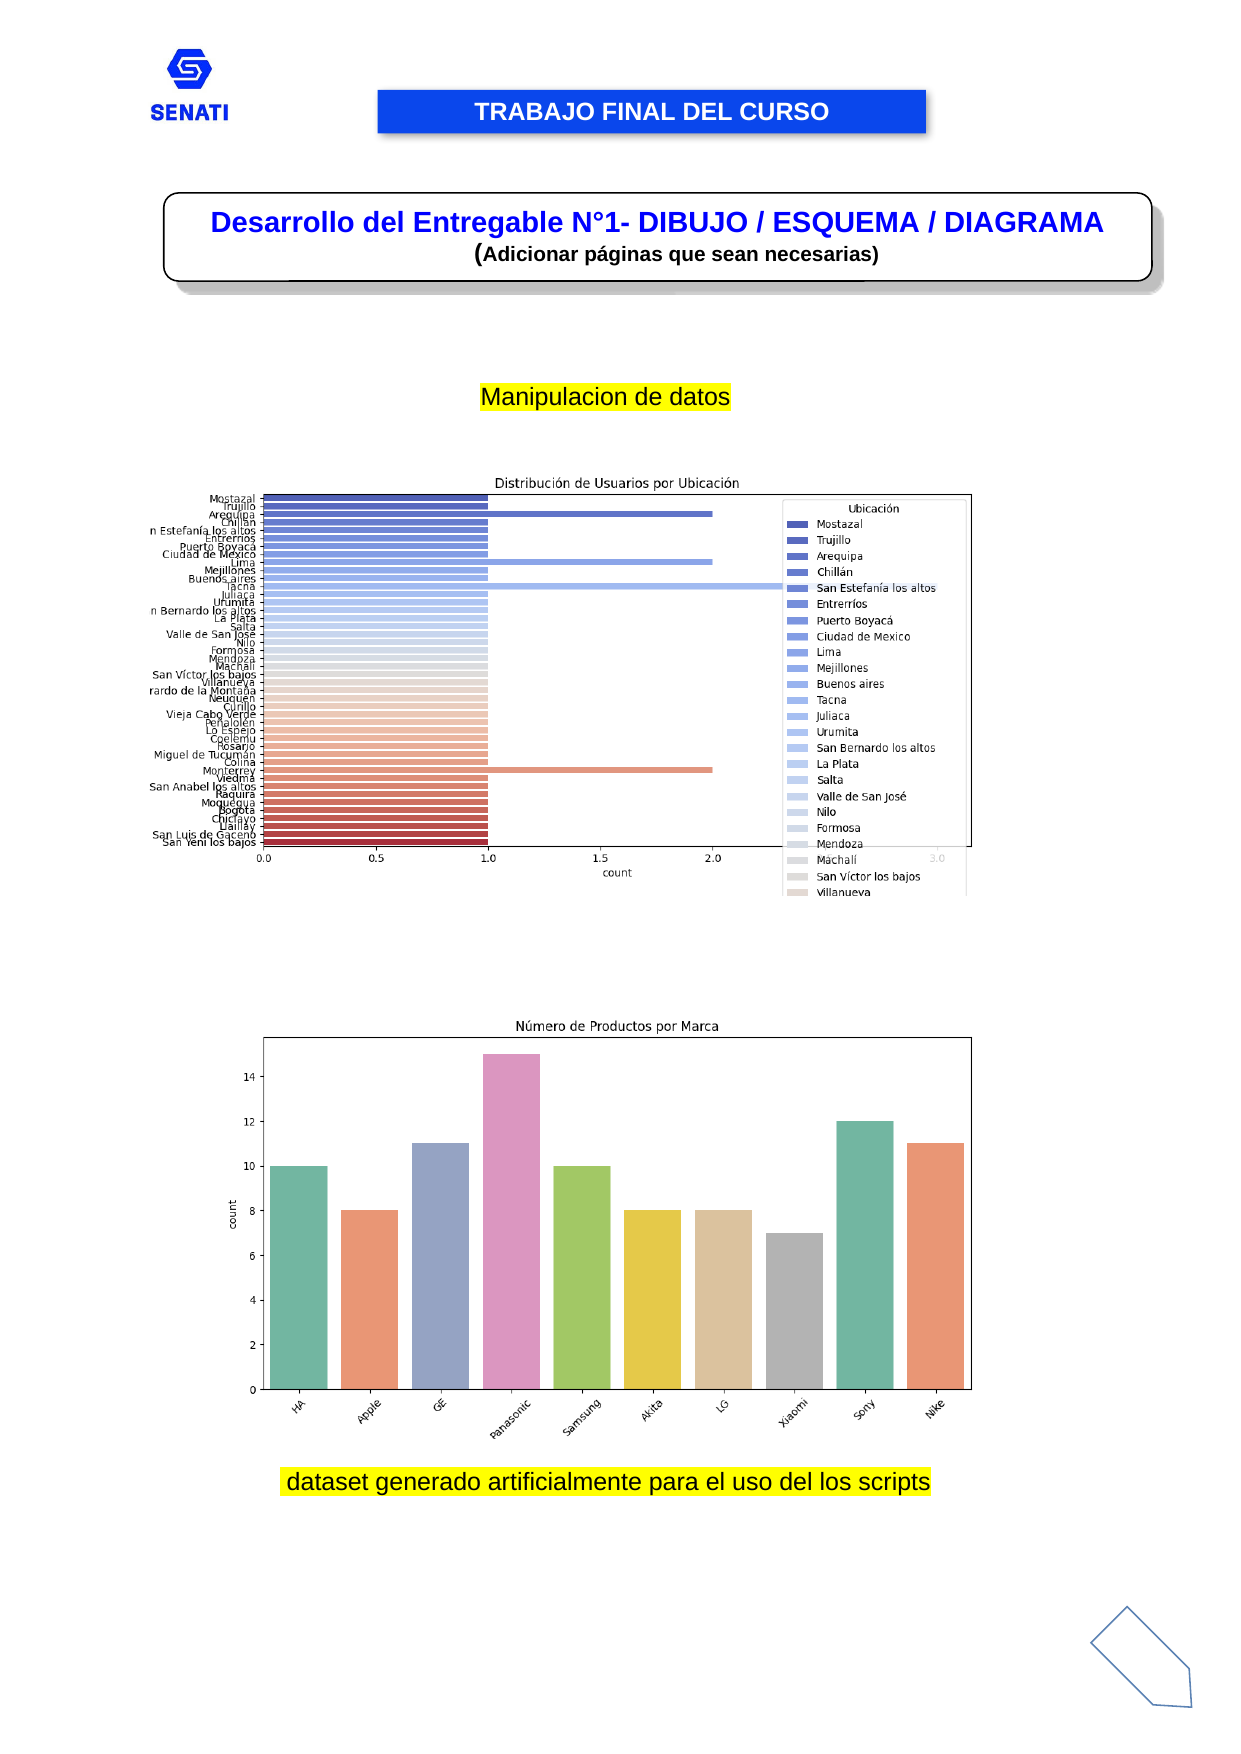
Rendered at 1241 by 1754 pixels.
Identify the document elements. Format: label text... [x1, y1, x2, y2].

text Manipulacion de datos [148, 382, 1063, 411]
list (Adicionar páginas que sean necesarias) [221, 238, 1133, 267]
text Desarrollo del Entregable N°1- DIBUJO / ESQUEMA / DIAGRAMA [183, 205, 1133, 238]
picture [147, 46, 231, 124]
picture [149, 440, 1062, 896]
text dataset generado artificialmente para el uso del los scripts [148, 1467, 1063, 1496]
picture [149, 982, 1062, 1439]
